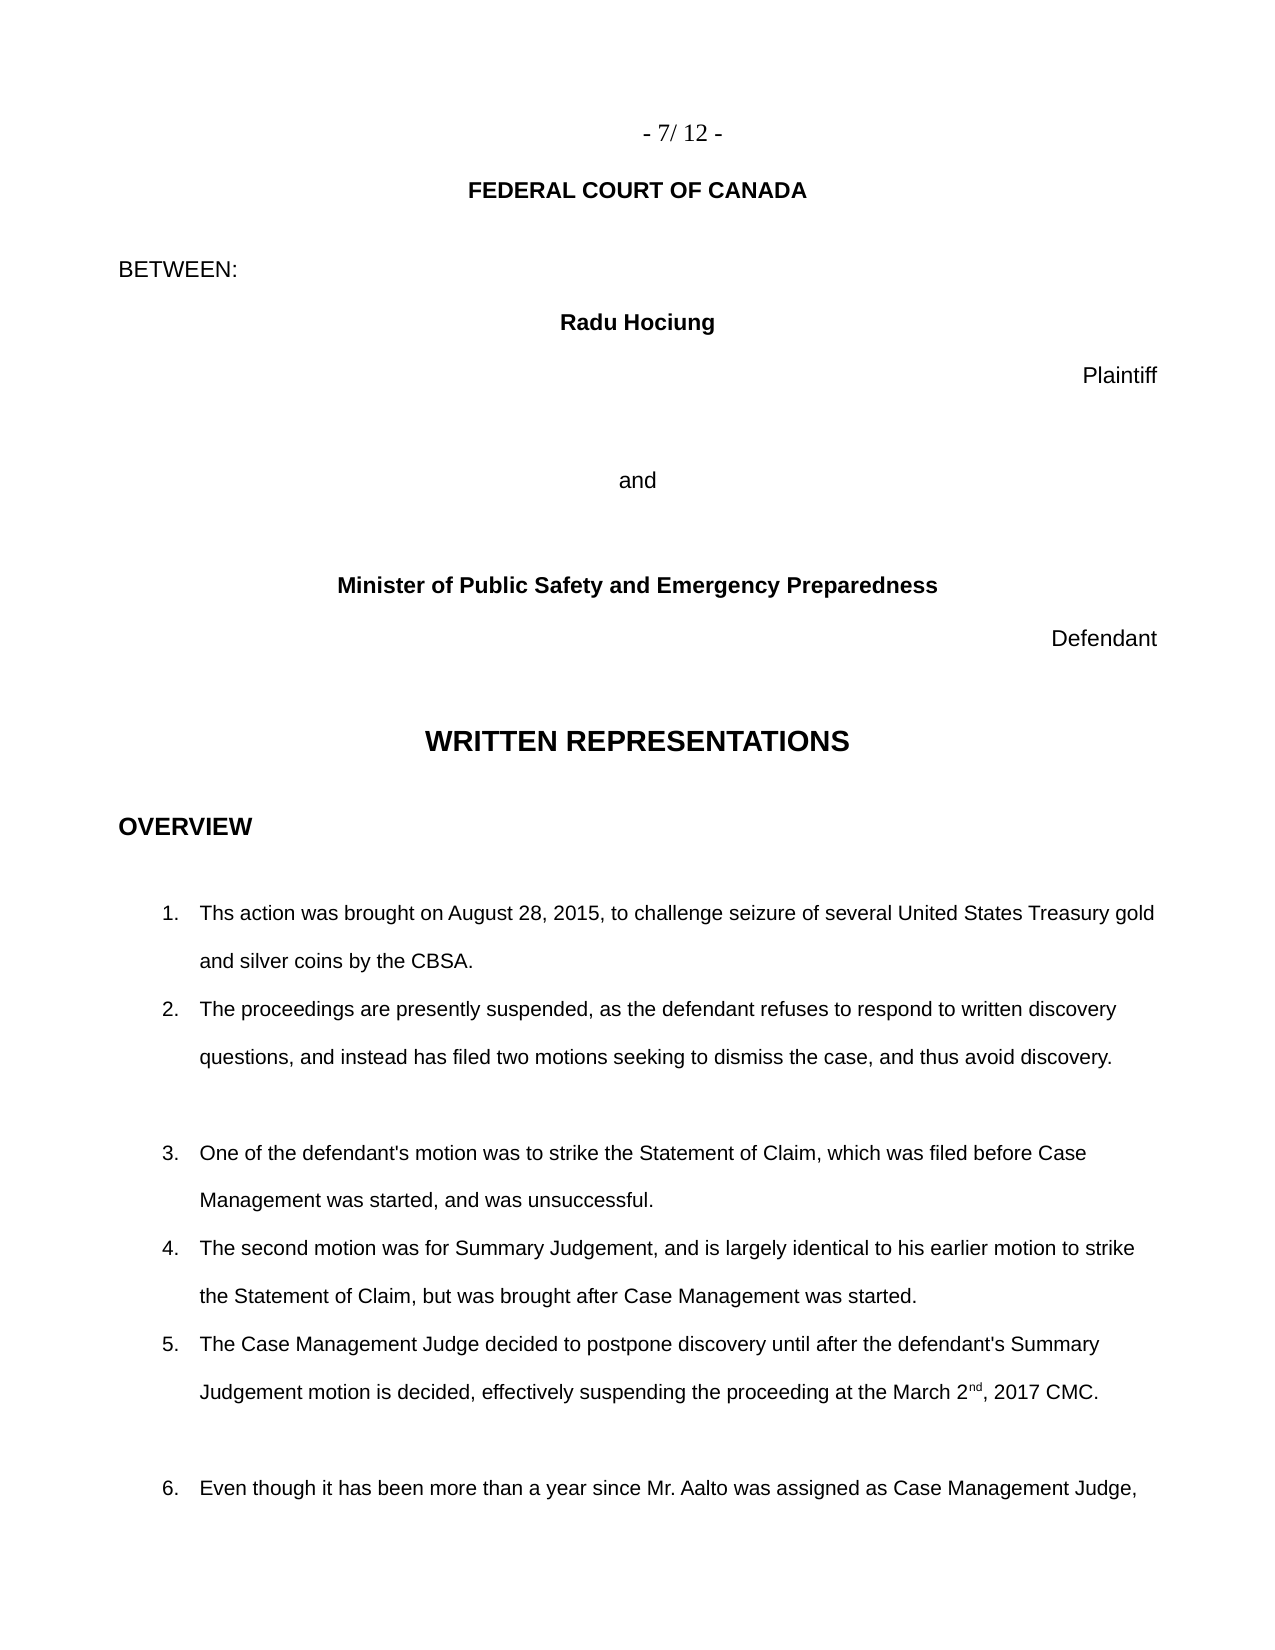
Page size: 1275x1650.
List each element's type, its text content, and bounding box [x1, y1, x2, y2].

subtitle The Case Management Judge decided to postpone discovery until after the defendant's Summary Judgement motion is decided, effectively suspending the proceeding at the March 2nd, 2017 CMC. [162, 1332, 1157, 1404]
subtitle BETWEEN: [118, 256, 1157, 282]
subtitle Defendant [118, 625, 1157, 651]
subtitle Ths action was brought on August 28, 2015, to challenge seizure of several United States Treasury gold and silver coins by the CBSA. [162, 901, 1157, 973]
subtitle Plaintiff [118, 362, 1157, 388]
subtitle OVERVIEW [118, 812, 1157, 840]
subtitle The proceedings are presently suspended, as the defendant refuses to respond to written discovery questions, and instead has filed two motions seeking to dismiss the case, and thus avoid discovery. [162, 997, 1157, 1068]
subtitle Even though it has been more than a year since Mr. Aalto was assigned as Case Management Judge, [162, 1476, 1157, 1500]
subtitle One of the defendant's motion was to strike the Statement of Claim, which was filed before Case Management was started, and was unsuccessful. [162, 1140, 1157, 1212]
subtitle Minister of Public Safety and Emergency Preparedness [118, 572, 1157, 599]
subtitle The second motion was for Summary Judgement, and is largely identical to his earlier motion to strike the Statement of Claim, but was brought after Case Management was started. [162, 1236, 1157, 1308]
subtitle Radu Hociung [118, 309, 1157, 335]
subtitle WRITTEN REPRESENTATIONS [118, 724, 1157, 758]
subtitle and [118, 467, 1157, 493]
subtitle FEDERAL COURT OF CANADA [118, 177, 1157, 203]
